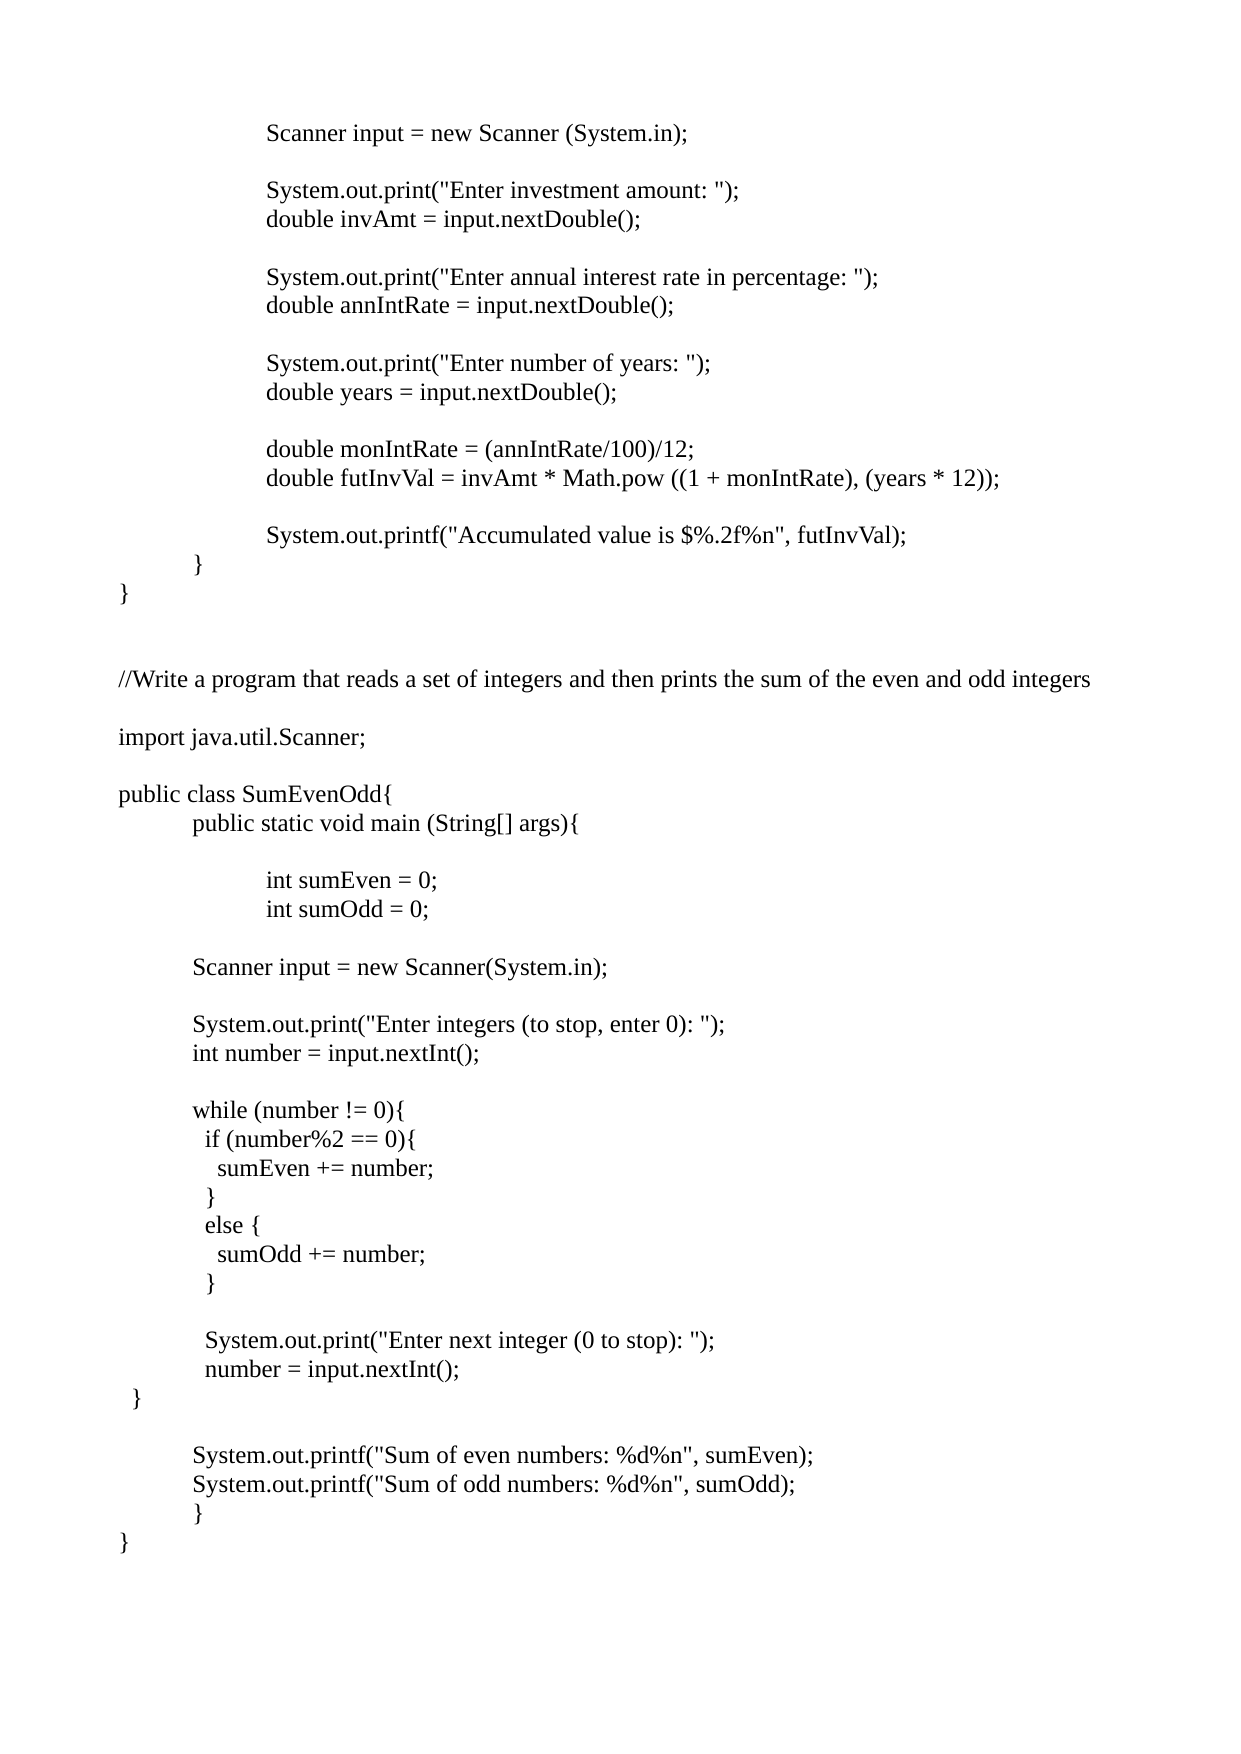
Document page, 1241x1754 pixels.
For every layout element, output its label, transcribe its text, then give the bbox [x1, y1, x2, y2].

text System.out.print("Enter number of years: "); [118, 348, 1122, 377]
text Scanner input = new Scanner(System.in); [118, 952, 1122, 981]
text public class SumEvenOdd{ [118, 779, 1122, 808]
text else { [118, 1211, 1122, 1239]
text } [118, 1527, 1122, 1556]
text public static void main (String[] args){ [118, 808, 1122, 837]
text number = input.nextInt(); [118, 1354, 1122, 1383]
text int number = input.nextInt(); [118, 1038, 1122, 1067]
text int sumOdd = 0; [118, 894, 1122, 923]
text sumEven += number; [118, 1153, 1122, 1182]
text } [118, 1383, 1122, 1412]
text Scanner input = new Scanner (System.in); [118, 118, 1122, 147]
text import java.util.Scanner; [118, 722, 1122, 751]
text double futInvVal = invAmt * Math.pow ((1 + monIntRate), (years * 12)); [118, 463, 1122, 492]
text } [118, 1182, 1122, 1211]
text while (number != 0){ [118, 1096, 1122, 1124]
text } [118, 549, 1122, 578]
text sumOdd += number; [118, 1239, 1122, 1268]
text System.out.printf("Sum of odd numbers: %d%n", sumOdd); [118, 1469, 1122, 1498]
text } [118, 1268, 1122, 1297]
text if (number%2 == 0){ [118, 1124, 1122, 1153]
text System.out.print("Enter annual interest rate in percentage: "); [118, 262, 1122, 291]
text double years = input.nextDouble(); [118, 377, 1122, 406]
text } [118, 1498, 1122, 1527]
text double annIntRate = input.nextDouble(); [118, 291, 1122, 319]
text System.out.print("Enter integers (to stop, enter 0): "); [118, 1009, 1122, 1038]
text int sumEven = 0; [118, 866, 1122, 894]
text System.out.printf("Sum of even numbers: %d%n", sumEven); [118, 1441, 1122, 1469]
text System.out.printf("Accumulated value is $%.2f%n", futInvVal); [118, 521, 1122, 549]
text } [118, 578, 1122, 607]
text System.out.print("Enter investment amount: "); [118, 176, 1122, 204]
text double monIntRate = (annIntRate/100)/12; [118, 434, 1122, 463]
text //Write a program that reads a set of integers and then prints the sum of the even and odd integers [118, 664, 1122, 693]
text System.out.print("Enter next integer (0 to stop): "); [118, 1326, 1122, 1354]
text double invAmt = input.nextDouble(); [118, 204, 1122, 233]
